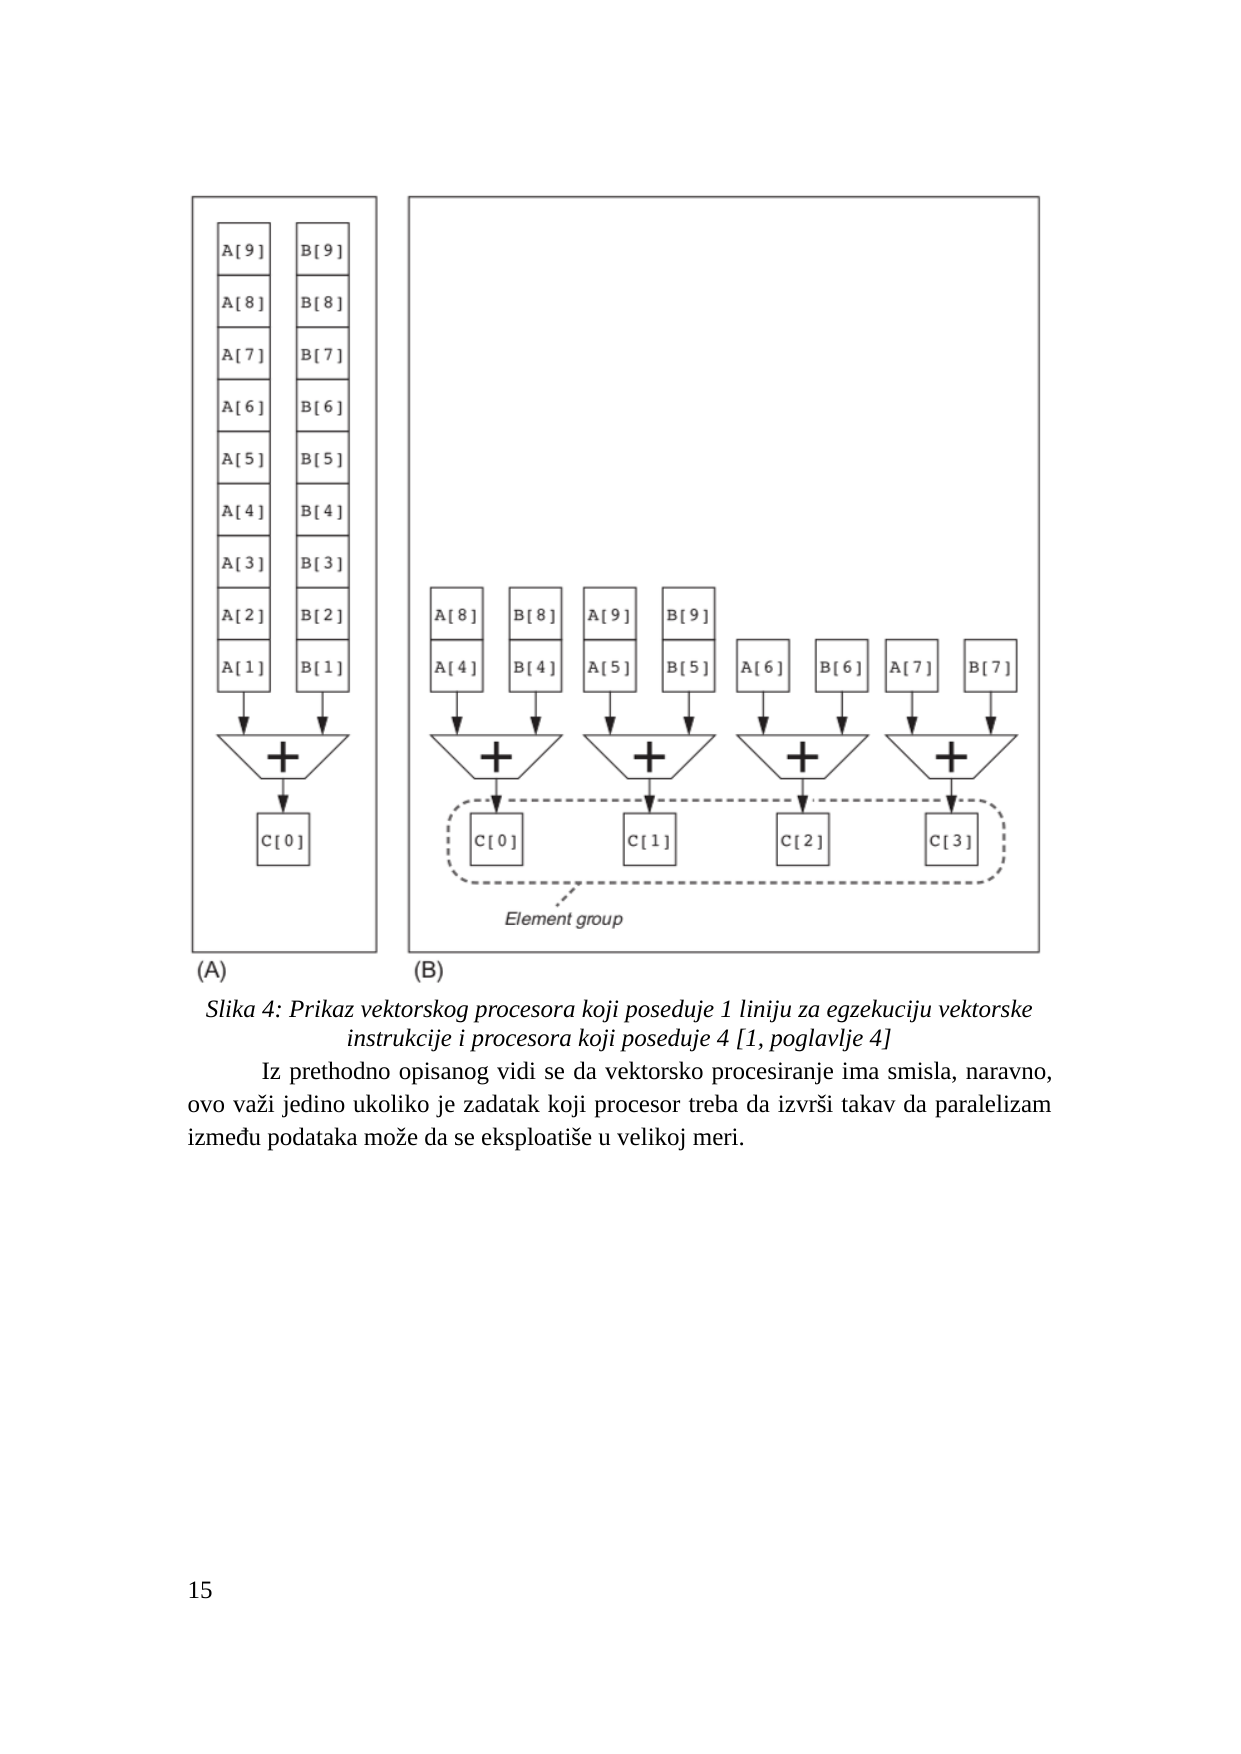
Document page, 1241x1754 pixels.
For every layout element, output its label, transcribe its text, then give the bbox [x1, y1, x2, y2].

text Slika 4: Prikaz vektorskog procesora koji poseduje 1 liniju za egzekuciju vektorske instrukcije i procesora koji poseduje 4 [1, poglavlje 4] [187, 989, 1053, 1051]
picture [187, 192, 1053, 989]
text [187, 179, 1053, 192]
text Iz prethodno opisanog vidi se da vektorsko procesiranje ima smisla, naravno, ovo važi jedino ukoliko je zadatak koji procesor treba da izvrši takav da paralelizam između podataka može da se eksploatiše u velikoj meri. [187, 1051, 1053, 1151]
